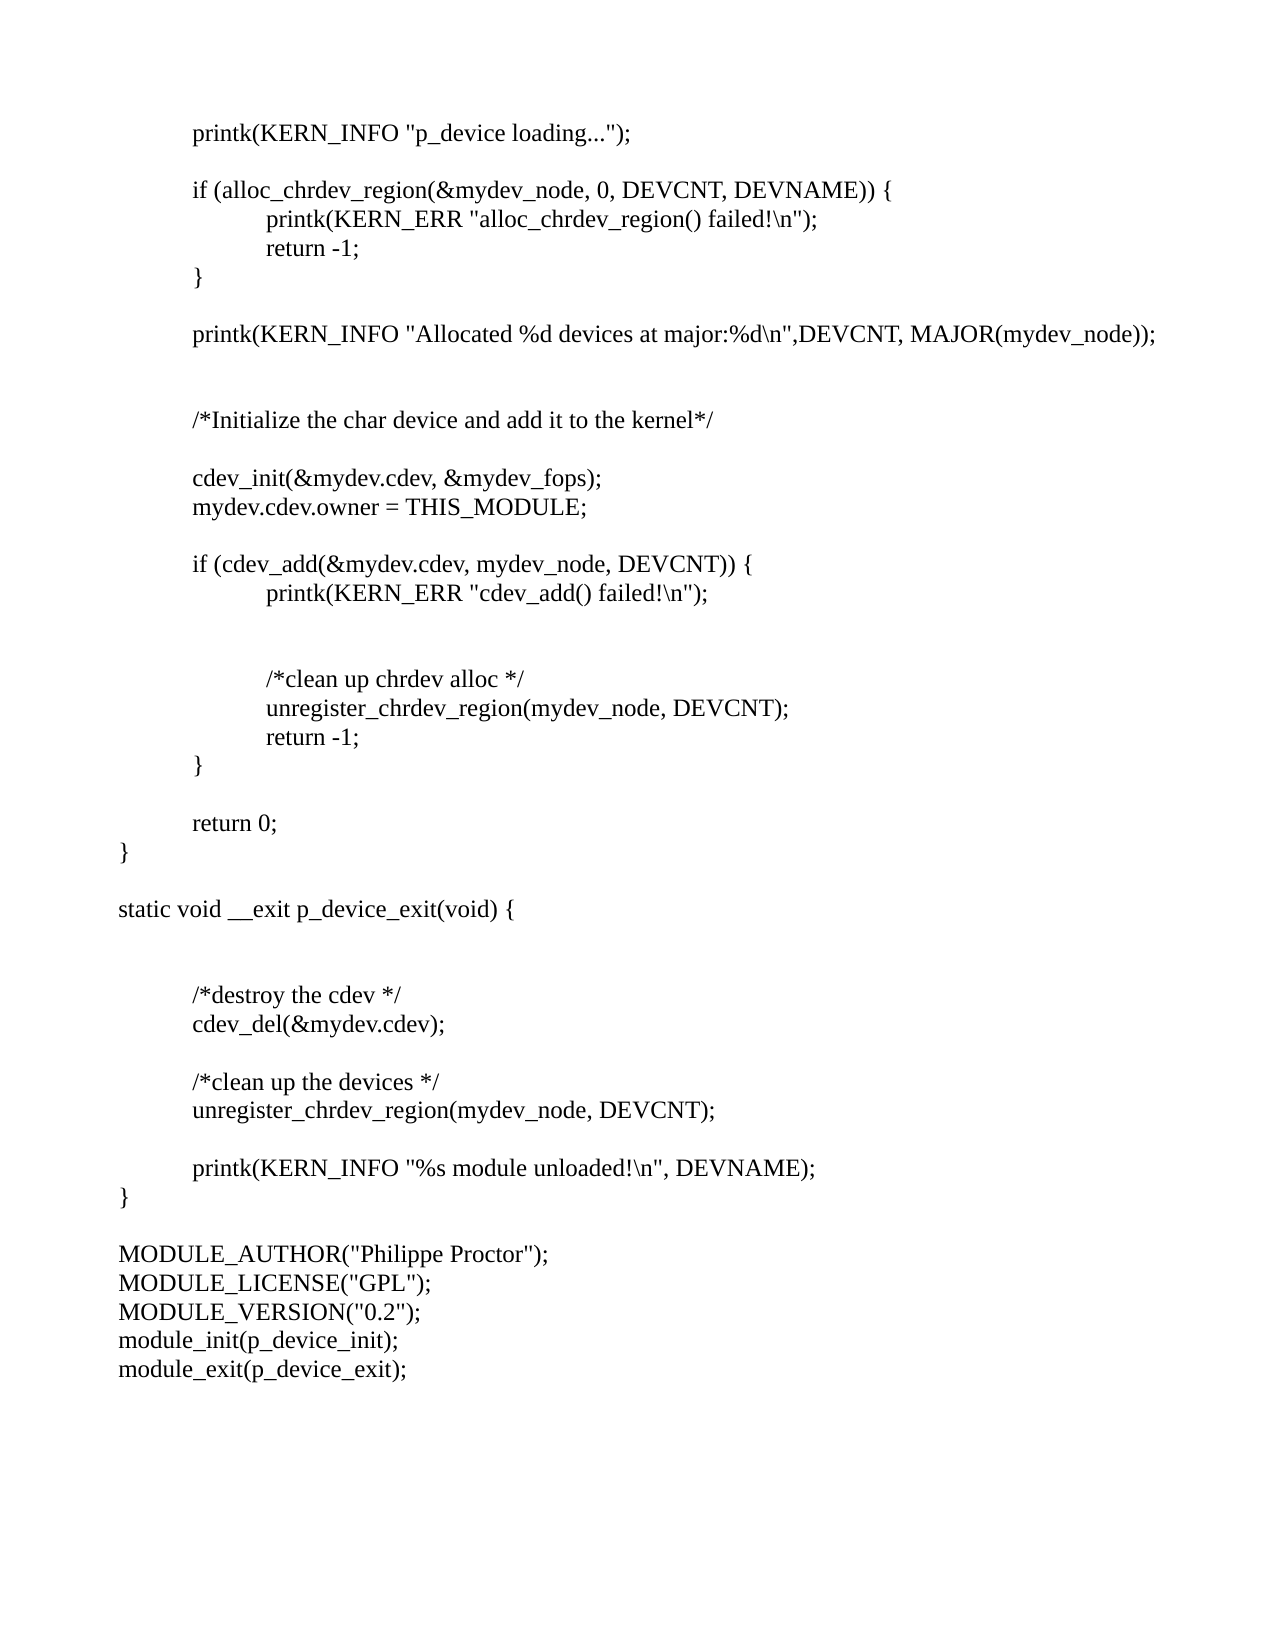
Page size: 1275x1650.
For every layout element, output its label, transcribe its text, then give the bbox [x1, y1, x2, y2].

text MODULE_VERSION("0.2"); [118, 1297, 1157, 1326]
text printk(KERN_INFO "p_device loading..."); [118, 118, 1157, 147]
text } [118, 837, 1157, 866]
text /*Initialize the char device and add it to the kernel*/ [118, 406, 1157, 434]
text printk(KERN_ERR "cdev_add() failed!\n"); [118, 578, 1157, 607]
text printk(KERN_INFO "Allocated %d devices at major:%d\n",DEVCNT, MAJOR(mydev_node)); [118, 319, 1157, 348]
text mydev.cdev.owner = THIS_MODULE; [118, 492, 1157, 521]
text cdev_del(&mydev.cdev); [118, 1009, 1157, 1038]
text return -1; [118, 233, 1157, 262]
text static void __exit p_device_exit(void) { [118, 894, 1157, 923]
text cdev_init(&mydev.cdev, &mydev_fops); [118, 463, 1157, 492]
text MODULE_AUTHOR("Philippe Proctor"); [118, 1239, 1157, 1268]
text /*clean up the devices */ [118, 1067, 1157, 1096]
text } [118, 262, 1157, 291]
text MODULE_LICENSE("GPL"); [118, 1268, 1157, 1297]
text printk(KERN_ERR "alloc_chrdev_region() failed!\n"); [118, 204, 1157, 233]
text unregister_chrdev_region(mydev_node, DEVCNT); [118, 1096, 1157, 1124]
text module_init(p_device_init); [118, 1326, 1157, 1354]
text } [118, 751, 1157, 779]
text /*clean up chrdev alloc */ [118, 664, 1157, 693]
text return 0; [118, 808, 1157, 837]
text /*destroy the cdev */ [118, 981, 1157, 1009]
text if (cdev_add(&mydev.cdev, mydev_node, DEVCNT)) { [118, 549, 1157, 578]
text printk(KERN_INFO "%s module unloaded!\n", DEVNAME); [118, 1153, 1157, 1182]
text module_exit(p_device_exit); [118, 1354, 1157, 1383]
text } [118, 1182, 1157, 1211]
text return -1; [118, 722, 1157, 751]
text unregister_chrdev_region(mydev_node, DEVCNT); [118, 693, 1157, 722]
text if (alloc_chrdev_region(&mydev_node, 0, DEVCNT, DEVNAME)) { [118, 176, 1157, 204]
